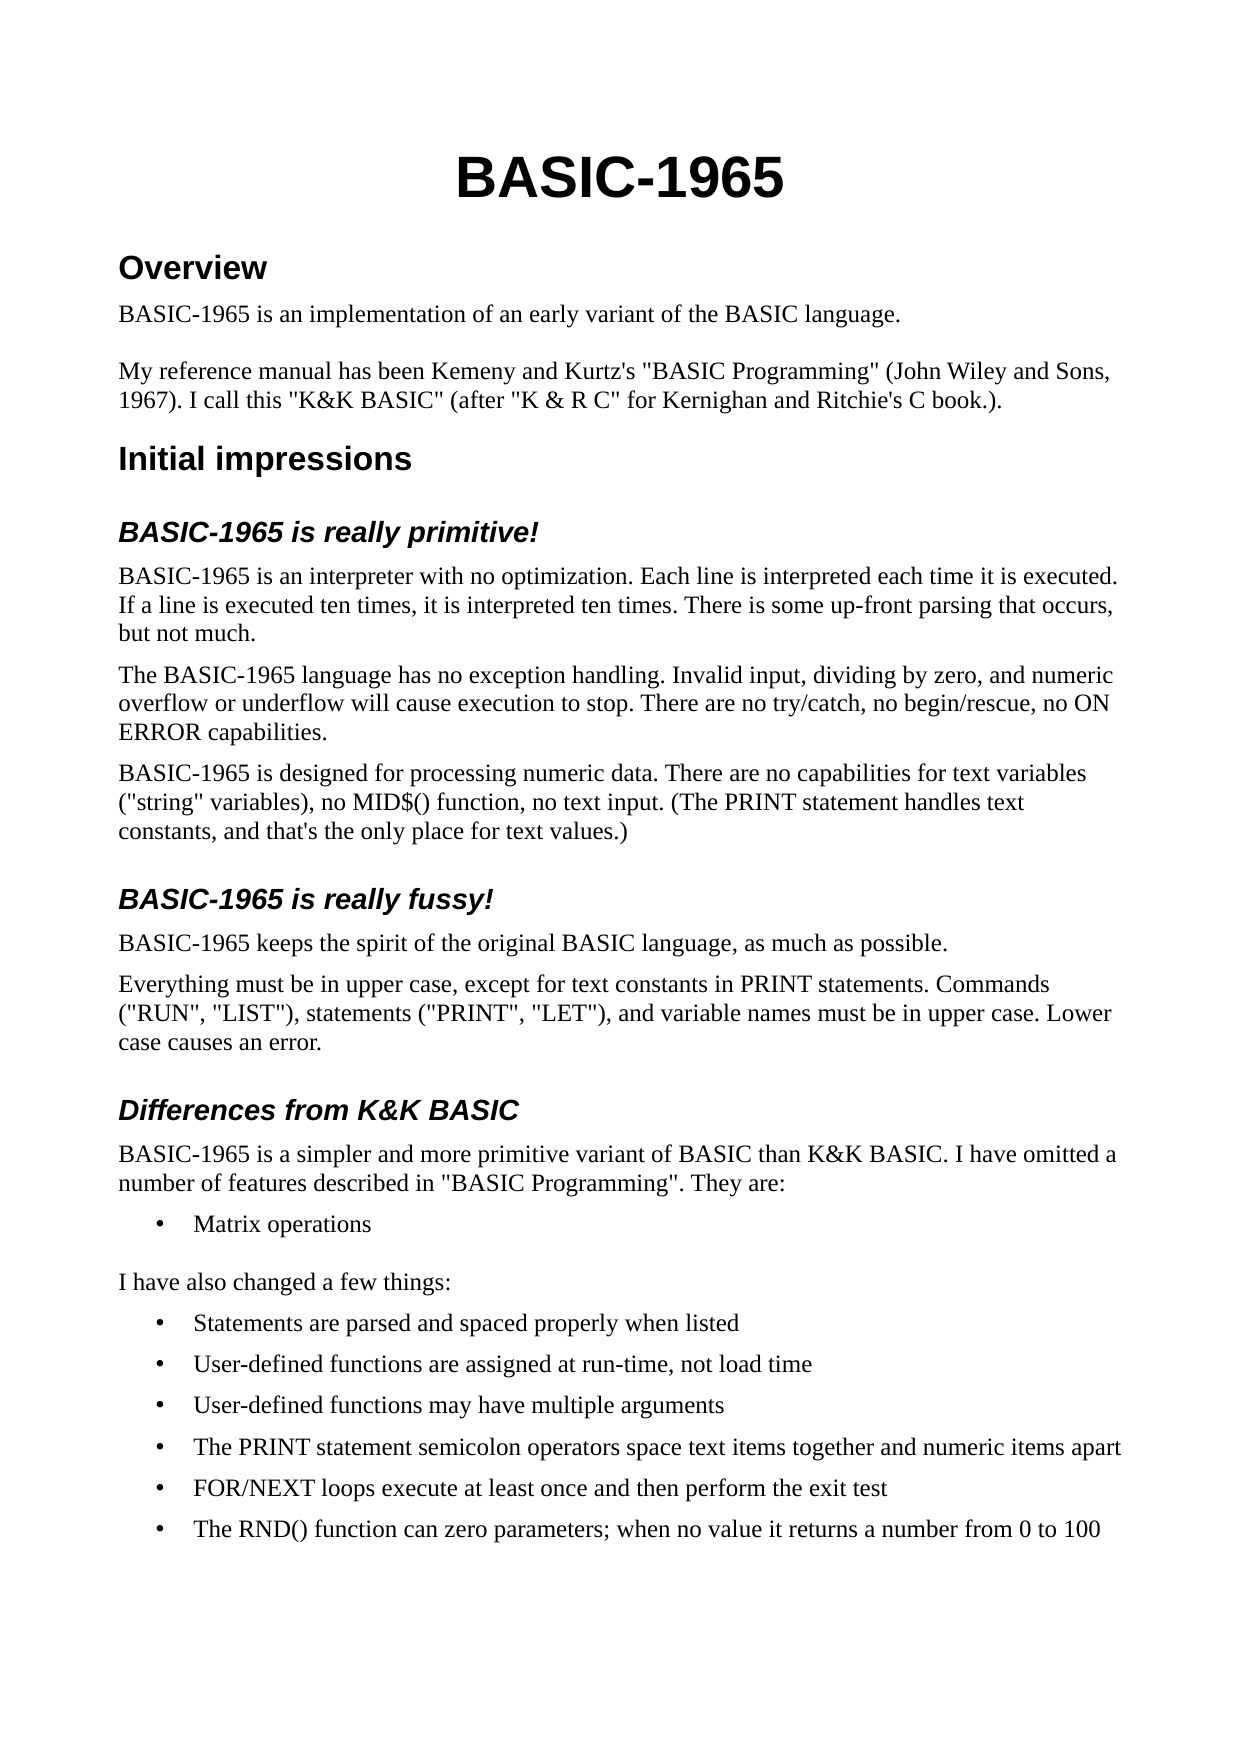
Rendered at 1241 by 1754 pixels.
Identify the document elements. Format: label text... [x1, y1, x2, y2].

text BASIC-1965 is designed for processing numeric data. There are no capabilities for text variables ("string" variables), no MID$() function, no text input. (The PRINT statement handles text constants, and that's the only place for text values.) [118, 758, 1122, 845]
text My reference manual has been Kemeny and Kurtz's "BASIC Programming" (John Wiley and Sons, 1967). I call this "K&K BASIC" (after "K & R C" for Kernighan and Ritchie's C book.). [118, 356, 1122, 414]
list Matrix operations [156, 1209, 1122, 1238]
subtitle BASIC-1965 is really primitive! [118, 515, 1122, 548]
text I have also changed a few things: [118, 1267, 1122, 1296]
text Everything must be in upper case, except for text constants in PRINT statements. Commands ("RUN", "LIST"), statements ("PRINT", "LET"), and variable names must be in upper case. Lower case causes an error. [118, 969, 1122, 1056]
title BASIC-1965 [118, 143, 1122, 210]
text BASIC-1965 keeps the spirit of the original BASIC language, as much as possible. [118, 928, 1122, 957]
subtitle Initial impressions [118, 439, 1122, 477]
list FOR/NEXT loops execute at least once and then perform the exit test [156, 1473, 1122, 1502]
subtitle BASIC-1965 is really fussy! [118, 882, 1122, 916]
list The PRINT statement semicolon operators space text items together and numeric items apart [156, 1432, 1122, 1461]
subtitle Differences from K&K BASIC [118, 1093, 1122, 1127]
text The BASIC-1965 language has no exception handling. Invalid input, dividing by zero, and numeric overflow or underflow will cause execution to stop. There are no try/catch, no begin/rescue, no ON ERROR capabilities. [118, 660, 1122, 746]
text BASIC-1965 is an implementation of an early variant of the BASIC language. [118, 299, 1122, 328]
text BASIC-1965 is an interpreter with no optimization. Each line is interpreted each time it is executed. If a line is executed ten times, it is interpreted ten times. There is some up-front parsing that occurs, but not much. [118, 561, 1122, 647]
subtitle Overview [118, 248, 1122, 286]
list The RND() function can zero parameters; when no value it returns a number from 0 to 100 [156, 1514, 1122, 1543]
list Statements are parsed and spaced properly when listed [156, 1308, 1122, 1337]
list User-defined functions may have multiple arguments [156, 1391, 1122, 1419]
list User-defined functions are assigned at run-time, not load time [156, 1349, 1122, 1378]
text BASIC-1965 is a simpler and more primitive variant of BASIC than K&K BASIC. I have omitted a number of features described in "BASIC Programming". They are: [118, 1139, 1122, 1197]
